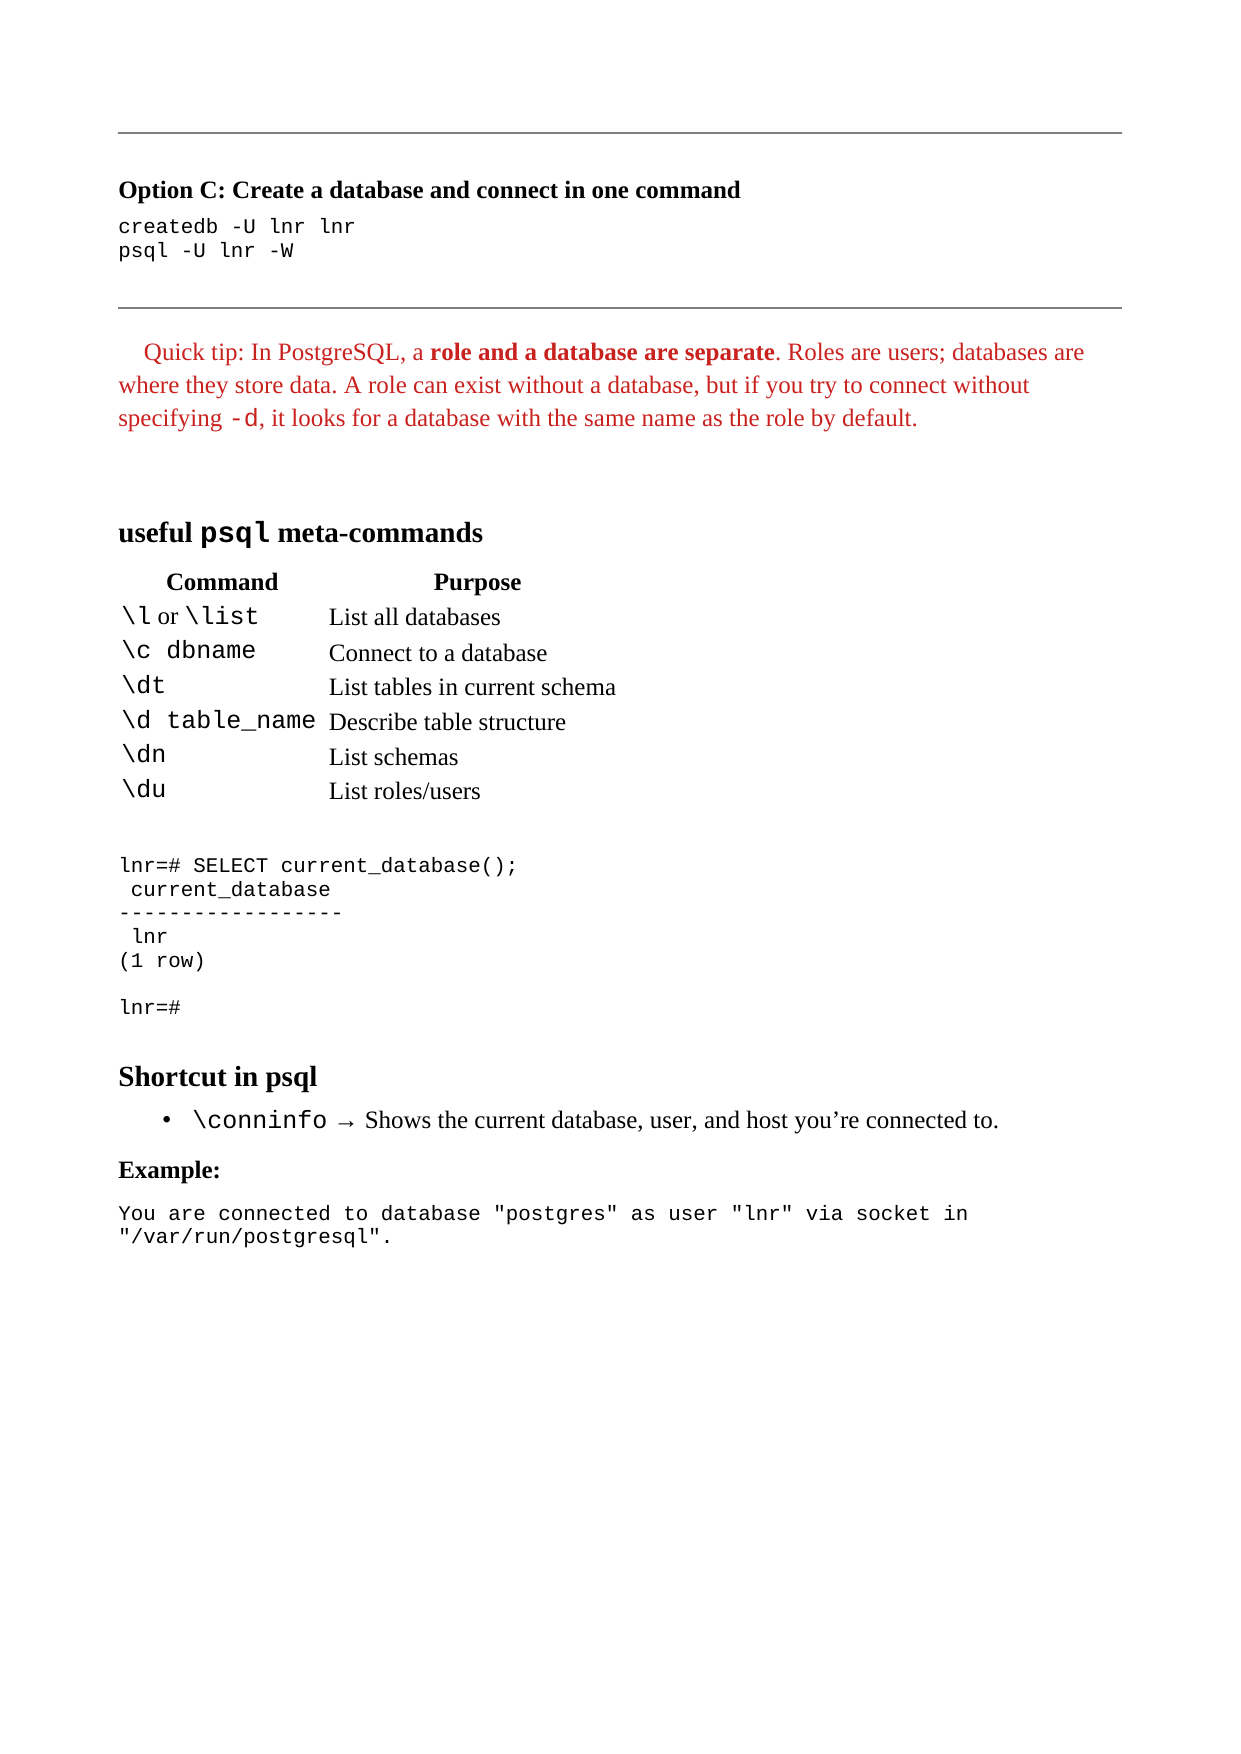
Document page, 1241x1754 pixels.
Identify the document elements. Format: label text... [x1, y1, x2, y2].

text (1 row) [118, 950, 1122, 973]
table_cell \dn [118, 739, 326, 773]
table_cell \l or \list [118, 598, 326, 635]
text lnr [118, 926, 1122, 950]
table_cell List all databases [326, 598, 629, 635]
subtitle useful psql meta-commands [118, 515, 1122, 551]
table_cell \d table_name [118, 704, 326, 739]
table_cell \c dbname [118, 635, 326, 669]
text current_database [118, 879, 1122, 902]
text ✅ Quick tip: In PostgreSQL, a role and a database are separate. Roles are users; databases are where they store data. A role can exist without a database, but if you try to connect without specifying -d, it looks for a database with the same name as the role by default. [118, 337, 1122, 434]
table_cell List roles/users [326, 773, 629, 808]
text Example: [118, 1155, 1122, 1184]
text lnr=# SELECT current_database(); [118, 855, 1122, 879]
list \conninfo → Shows the current database, user, and host you’re connected to. [162, 1105, 1122, 1136]
subtitle Shortcut in psql [118, 1059, 1122, 1092]
table_cell Describe table structure [326, 704, 629, 739]
table_cell List schemas [326, 739, 629, 773]
table_cell \dt [118, 670, 326, 704]
text lnr=# [118, 997, 1122, 1021]
table_header Purpose [326, 564, 629, 598]
text createdb -U lnr lnr [118, 216, 1122, 240]
text ------------------ [118, 902, 1122, 926]
subtitle Option C: Create a database and connect in one command [118, 175, 1122, 204]
text psql -U lnr -W [118, 240, 1122, 263]
table_header Command [118, 564, 326, 598]
table_cell \du [118, 773, 326, 808]
text You are connected to database "postgres" as user "lnr" via socket in "/var/run/postgresql". [118, 1202, 1122, 1250]
table_cell Connect to a database [326, 635, 629, 669]
table_cell List tables in current schema [326, 670, 629, 704]
